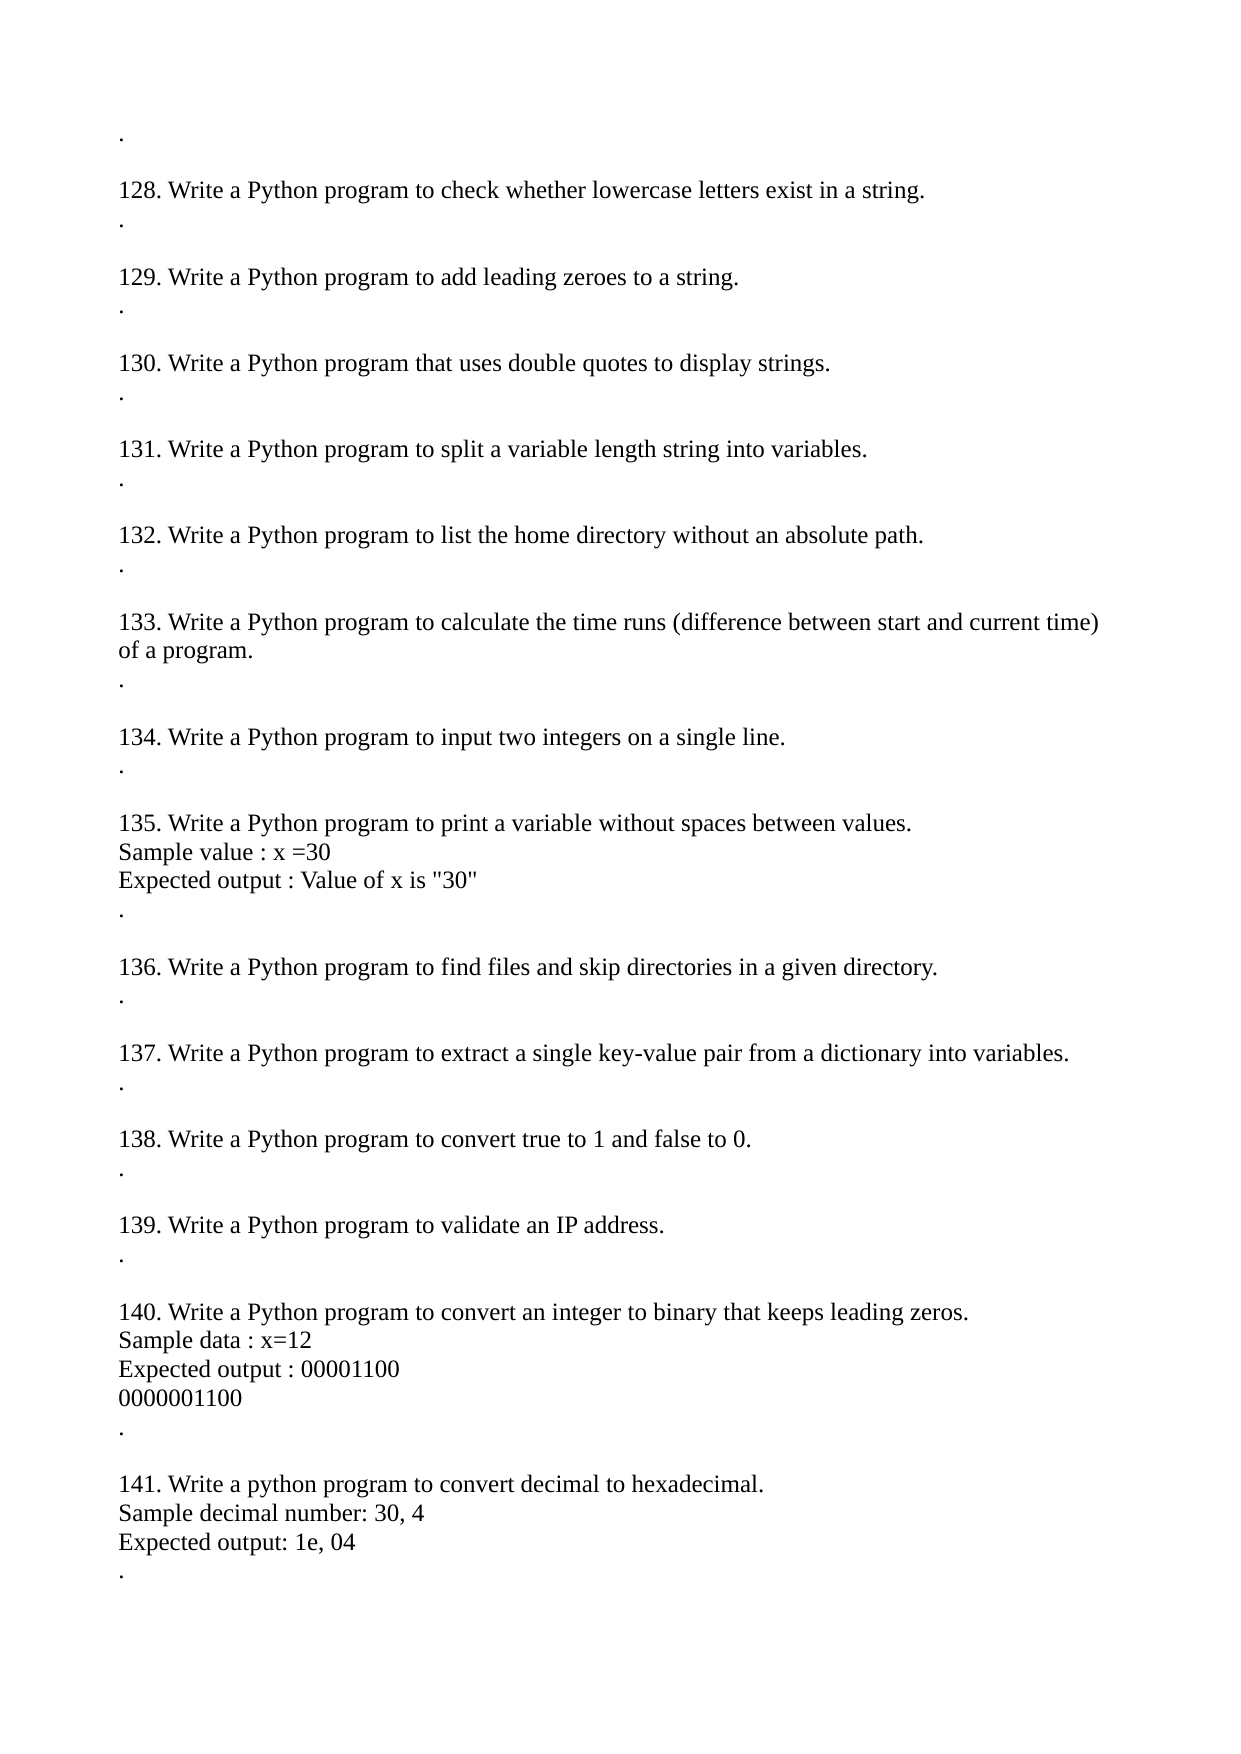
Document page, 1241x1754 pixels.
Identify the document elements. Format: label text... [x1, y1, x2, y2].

text 129. Write a Python program to add leading zeroes to a string. [118, 262, 1122, 291]
text 131. Write a Python program to split a variable length string into variables. [118, 434, 1122, 463]
text . [118, 981, 1122, 1009]
text . [118, 549, 1122, 578]
text . [118, 1239, 1122, 1268]
text . [118, 751, 1122, 779]
text . [118, 291, 1122, 319]
text . [118, 204, 1122, 233]
text . [118, 1412, 1122, 1441]
text . [118, 1556, 1122, 1584]
text 132. Write a Python program to list the home directory without an absolute path. [118, 521, 1122, 549]
text . [118, 664, 1122, 693]
text . [118, 118, 1122, 147]
text 141. Write a python program to convert decimal to hexadecimal. [118, 1469, 1122, 1498]
text Expected output : Value of x is "30" [118, 866, 1122, 894]
text Sample data : x=12 [118, 1326, 1122, 1354]
text . [118, 463, 1122, 492]
text 139. Write a Python program to validate an IP address. [118, 1211, 1122, 1239]
text 134. Write a Python program to input two integers on a single line. [118, 722, 1122, 751]
text 140. Write a Python program to convert an integer to binary that keeps leading zeros. [118, 1297, 1122, 1326]
text 136. Write a Python program to find files and skip directories in a given directory. [118, 952, 1122, 981]
text 128. Write a Python program to check whether lowercase letters exist in a string. [118, 176, 1122, 204]
text . [118, 1067, 1122, 1096]
text Expected output: 1e, 04 [118, 1527, 1122, 1556]
text Expected output : 00001100 [118, 1354, 1122, 1383]
text 138. Write a Python program to convert true to 1 and false to 0. [118, 1124, 1122, 1153]
text . [118, 377, 1122, 406]
text 133. Write a Python program to calculate the time runs (difference between start and current time) of a program. [118, 607, 1122, 664]
text . [118, 894, 1122, 923]
text 137. Write a Python program to extract a single key-value pair from a dictionary into variables. [118, 1038, 1122, 1067]
text Sample decimal number: 30, 4 [118, 1498, 1122, 1527]
text 0000001100 [118, 1383, 1122, 1412]
text . [118, 1153, 1122, 1182]
text 130. Write a Python program that uses double quotes to display strings. [118, 348, 1122, 377]
text Sample value : x =30 [118, 837, 1122, 866]
text 135. Write a Python program to print a variable without spaces between values. [118, 808, 1122, 837]
